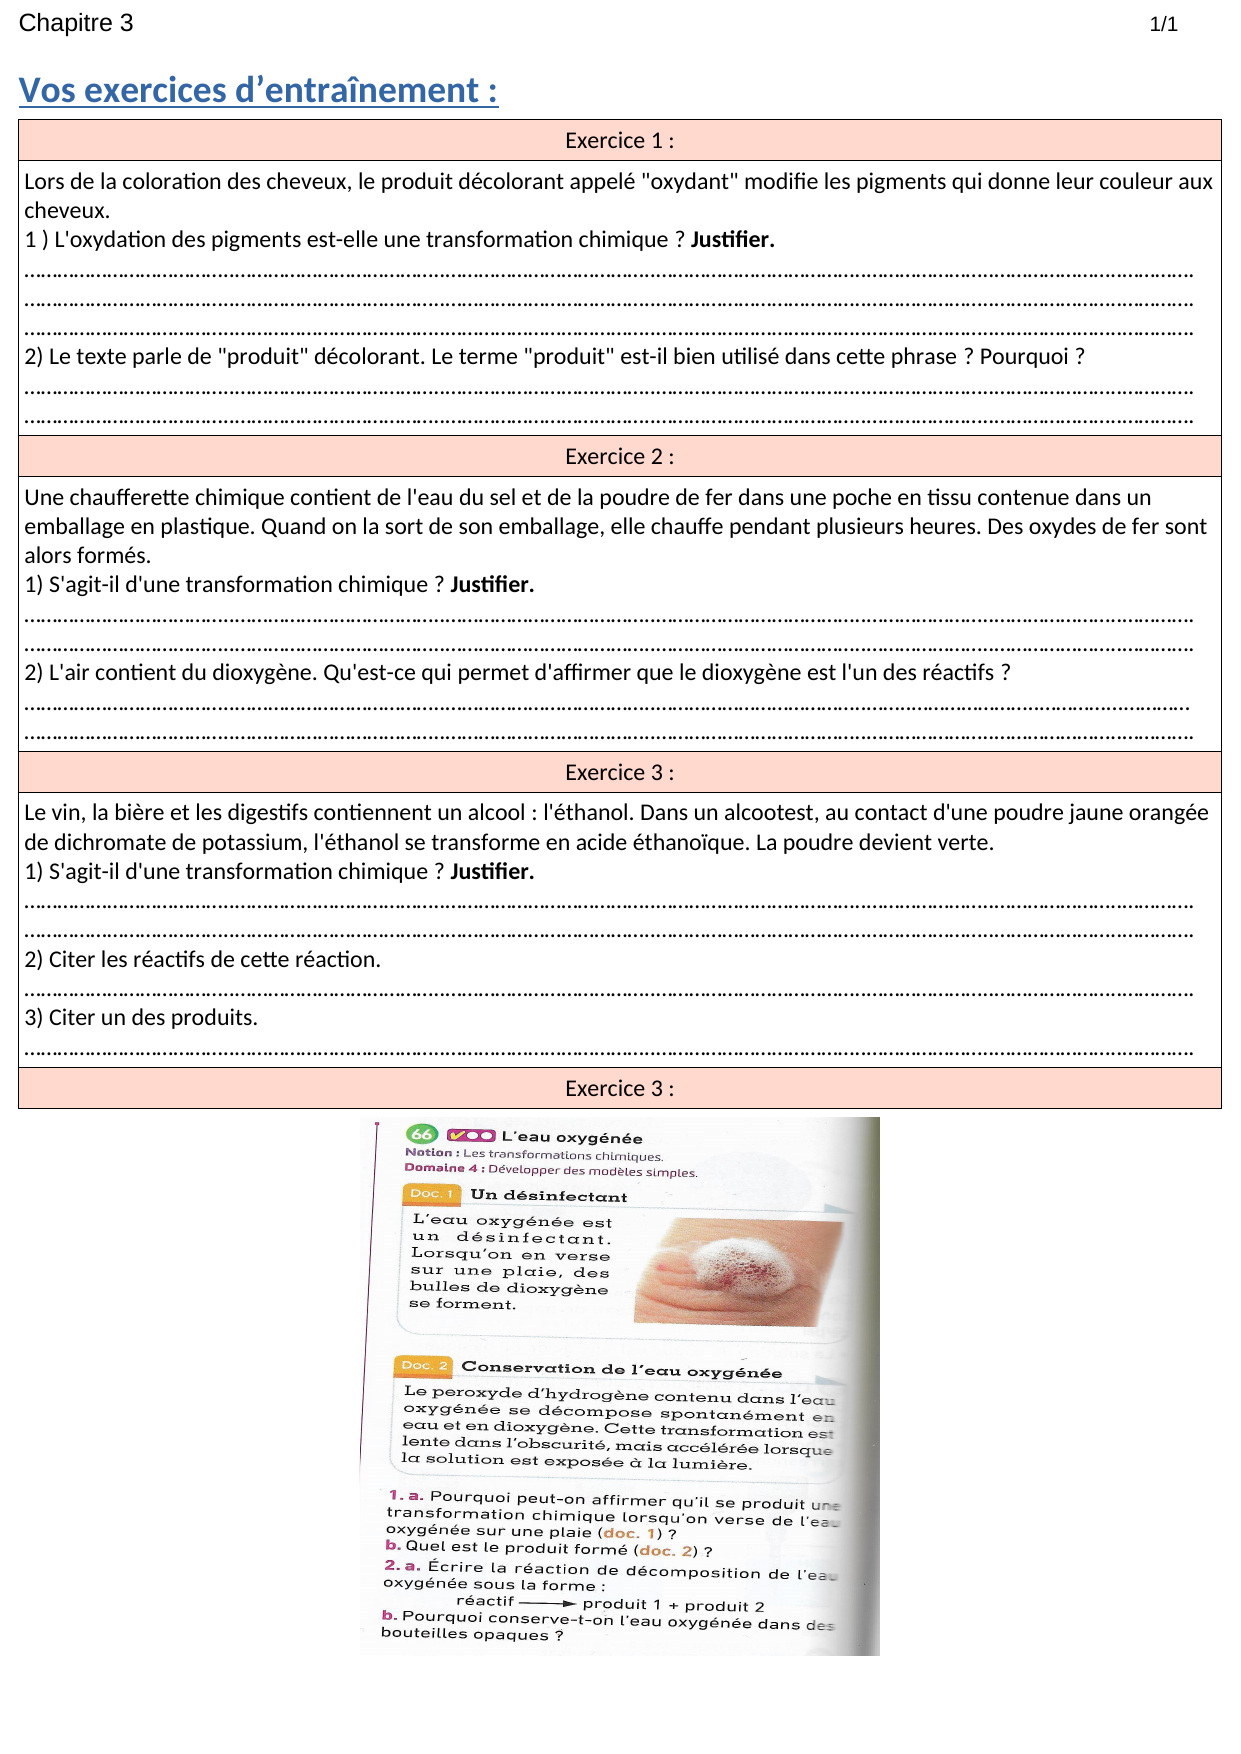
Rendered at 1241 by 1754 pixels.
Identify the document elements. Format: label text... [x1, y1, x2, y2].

table_cell Exercice 3 : [19, 752, 1221, 792]
table_header Exercice 1 : [19, 120, 1221, 160]
table_cell Une chaufferette chimique contient de l'eau du sel et de la poudre de fer dans une poche en tissu contenue dans un emballage en plastique. Quand on la sort de son emballage, elle chauffe pendant plusieurs heures. Des oxydes de fer sont alors formés. 1) S'agit-il d'une transformation chimique ? Justifier. ………………………………..………………………………..………………………………..………………………………..…………………..…………………..…………. ………………………………..………………………………..………………………………..………………………………..…………………..…………………..…………. 2) L'air contient du dioxygène. Qu'est-ce qui permet d'affirmer que le dioxygène est l'un des réactifs ? ………………………………..………………………………..………………………………..………………………………..……..…………………..…………...………… ………………………………..………………………………..………………………………..………………………………..…………………..…………………..…………. [19, 477, 1221, 751]
table_cell Le vin, la bière et les digestifs contiennent un alcool : l'éthanol. Dans un alcootest, au contact d'une poudre jaune orangée de dichromate de potassium, l'éthanol se transforme en acide éthanoïque. La poudre devient verte. 1) S'agit-il d'une transformation chimique ? Justifier. ………………………………..………………………………..………………………………..………………………………..…………………..…………………..…………. ………………………………..………………………………..………………………………..………………………………..…………………..…………………..…………. 2) Citer les réactifs de cette réaction. ………………………………..………………………………..………………………………..………………………………..…………………..…………………..…………. 3) Citer un des produits. ………………………………..………………………………..………………………………..………………………………..…………………..…………………..…………. [19, 793, 1221, 1067]
table_cell Exercice 2 : [19, 436, 1221, 476]
table_cell Lors de la coloration des cheveux, le produit décolorant appelé "oxydant" modifie les pigments qui donne leur couleur aux cheveux. 1 ) L'oxydation des pigments est-elle une transformation chimique ? Justifier. ………………………………..………………………………..………………………………..………………………………..…………………..…………………..…………. ………………………………..………………………………..………………………………..………………………………..…………………..…………………..…………. ………………………………..………………………………..………………………………..………………………………..…………………..…………………..…………. 2) Le texte parle de "produit" décolorant. Le terme "produit" est-il bien utilisé dans cette phrase ? Pourquoi ? ………………………………..………………………………..………………………………..………………………………..…………………..…………………..…………. ………………………………..………………………………..………………………………..………………………………..…………………..…………………..…………. [19, 161, 1221, 435]
text Vos exercices d’entraînement : [18, 66, 1221, 112]
table_header Exercice 3 : [19, 1068, 1221, 1108]
picture [359, 1117, 880, 1656]
